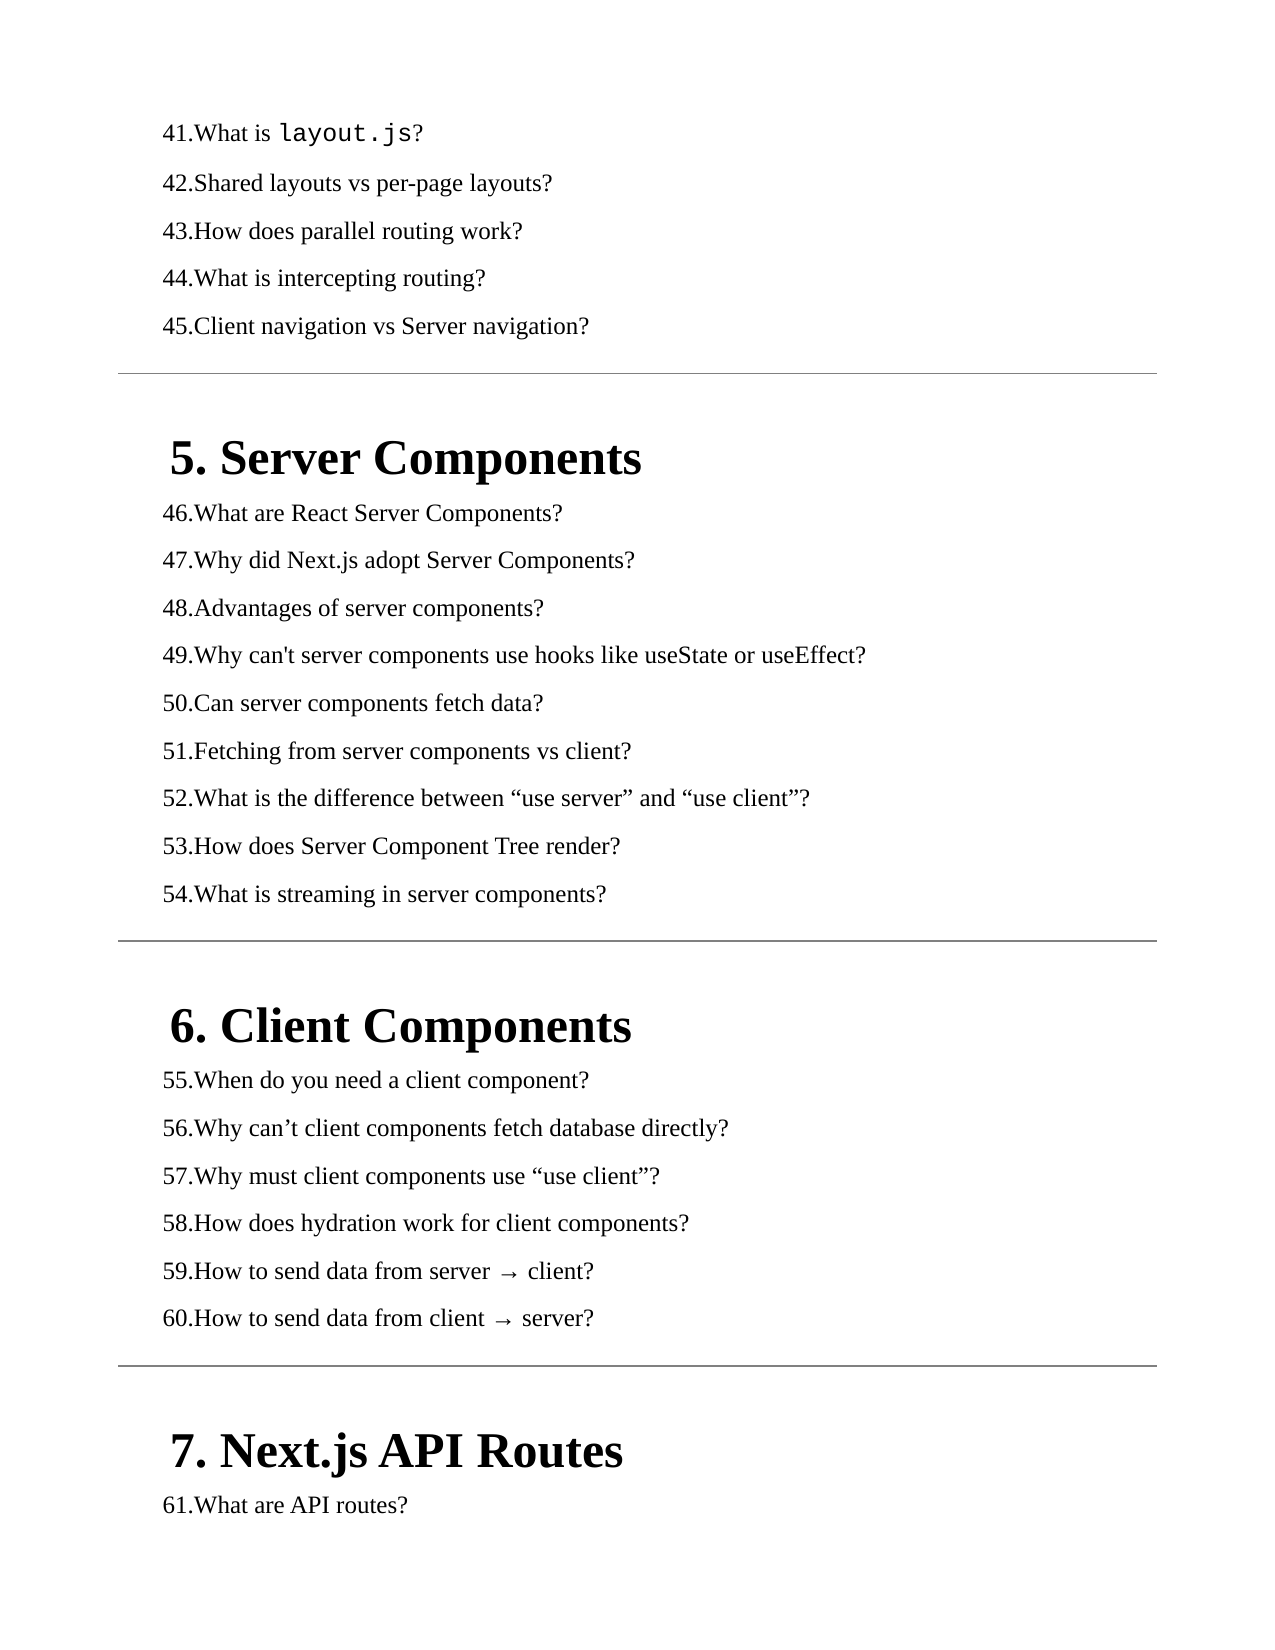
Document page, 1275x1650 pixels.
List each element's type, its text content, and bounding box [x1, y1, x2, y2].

list How to send data from server → client? [162, 1256, 1157, 1285]
list Fetching from server components vs client? [162, 736, 1157, 764]
list How does hydration work for client components? [162, 1208, 1157, 1237]
list Why can’t client components fetch database directly? [162, 1113, 1157, 1142]
list How to send data from client → server? [162, 1303, 1157, 1332]
list How does parallel routing work? [162, 216, 1157, 244]
subtitle ✅ 7. Next.js API Routes [118, 1420, 1157, 1478]
subtitle ✅ 5. Server Components [118, 428, 1157, 485]
list Client navigation vs Server navigation? [162, 311, 1157, 340]
list Can server components fetch data? [162, 688, 1157, 717]
list What are React Server Components? [162, 498, 1157, 527]
list What are API routes? [162, 1490, 1157, 1519]
list How does Server Component Tree render? [162, 831, 1157, 860]
list Why did Next.js adopt Server Components? [162, 545, 1157, 574]
subtitle ✅ 6. Client Components [118, 996, 1157, 1053]
list Advantages of server components? [162, 593, 1157, 622]
list When do you need a client component? [162, 1066, 1157, 1094]
list What is the difference between “use server” and “use client”? [162, 783, 1157, 812]
list What is streaming in server components? [162, 879, 1157, 907]
list What is intercepting routing? [162, 263, 1157, 292]
list Why must client components use “use client”? [162, 1161, 1157, 1189]
list Shared layouts vs per-page layouts? [162, 168, 1157, 197]
list Why can't server components use hooks like useState or useEffect? [162, 641, 1157, 669]
list What is layout.js? [162, 118, 1157, 149]
